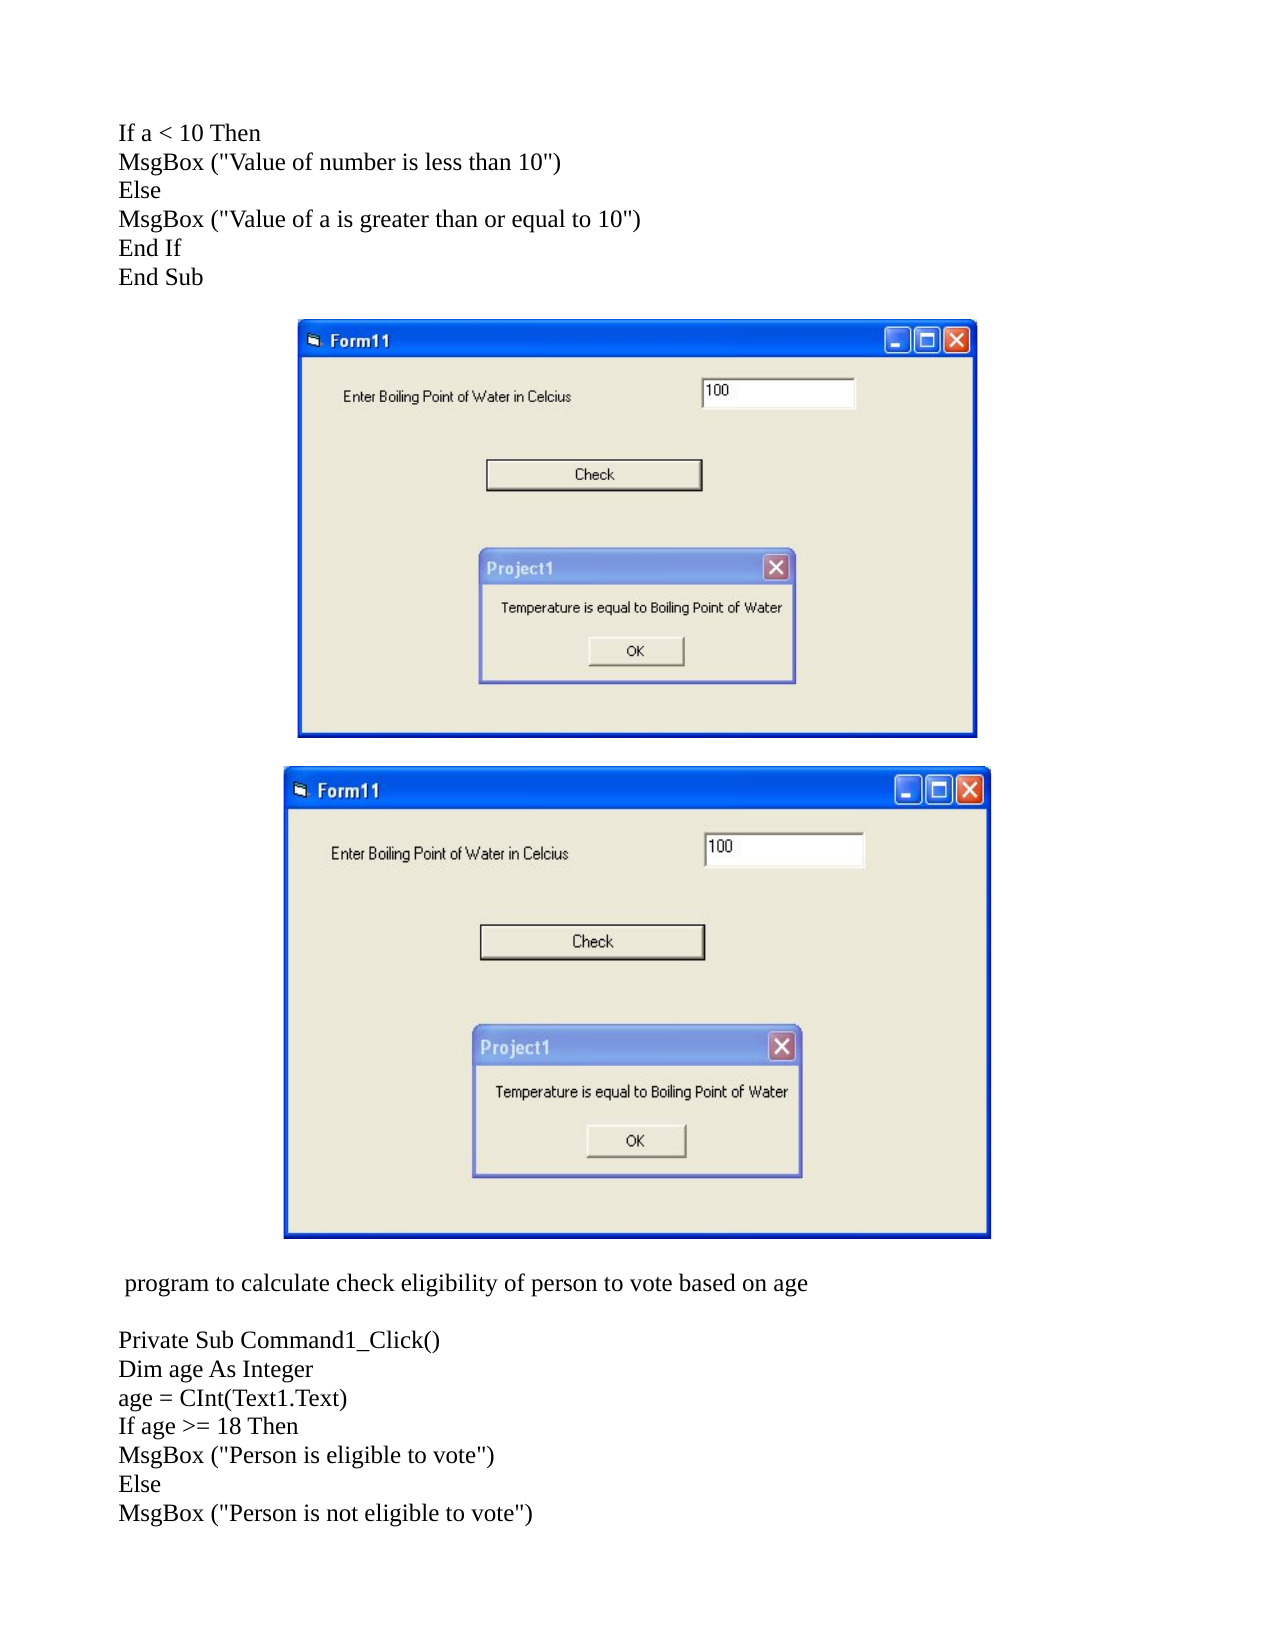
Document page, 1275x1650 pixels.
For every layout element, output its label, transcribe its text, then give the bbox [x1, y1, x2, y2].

text MsgBox ("Value of a is greater than or equal to 10") [118, 204, 1157, 233]
picture [297, 319, 978, 738]
text MsgBox ("Person is eligible to vote") [118, 1440, 1157, 1469]
text If age >= 18 Then [118, 1411, 1157, 1440]
text Dim age As Integer [118, 1354, 1157, 1383]
text MsgBox ("Person is not eligible to vote") [118, 1498, 1157, 1526]
text age = CInt(Text1.Text) [118, 1383, 1157, 1411]
text End Sub [118, 262, 1157, 291]
text program to calculate check eligibility of person to vote based on age [118, 1268, 1157, 1296]
text MsgBox ("Value of number is less than 10") [118, 147, 1157, 176]
text Else [118, 176, 1157, 204]
text If a < 10 Then [118, 118, 1157, 147]
text End If [118, 233, 1157, 262]
text Private Sub Command1_Click() [118, 1325, 1157, 1354]
picture [283, 766, 992, 1239]
text Else [118, 1469, 1157, 1498]
